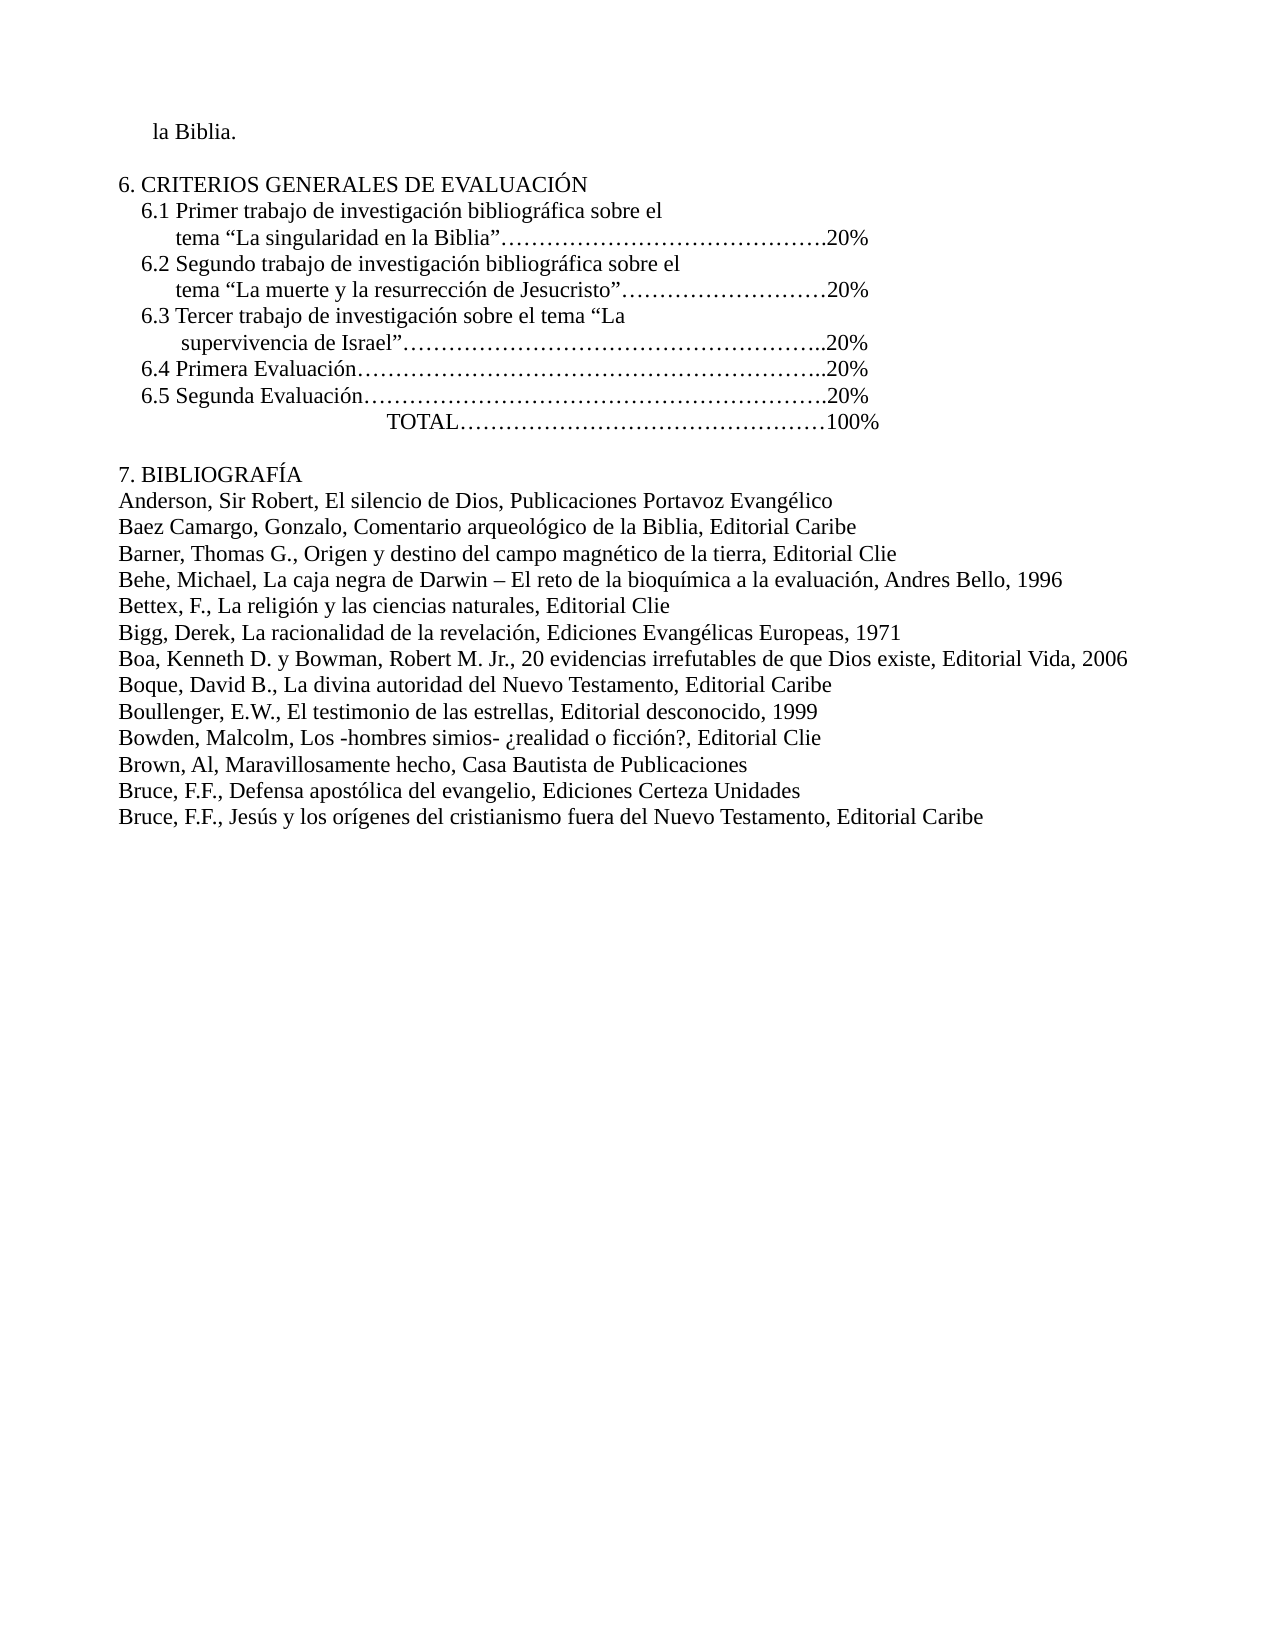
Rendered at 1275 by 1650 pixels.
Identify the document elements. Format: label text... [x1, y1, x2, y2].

text TOTAL…………………………………………100% [118, 408, 1157, 434]
text supervivencia de Israel”………………………………………………..20% [118, 329, 1157, 355]
text Boa, Kenneth D. y Bowman, Robert M. Jr., 20 evidencias irrefutables de que Dios existe, Editorial Vida, 2006 [118, 645, 1157, 672]
text 6.3 Tercer trabajo de investigación sobre el tema “La [118, 303, 1157, 329]
text Baez Camargo, Gonzalo, Comentario arqueológico de la Biblia, Editorial Caribe [118, 513, 1157, 540]
text 6.2 Segundo trabajo de investigación bibliográfica sobre el tema “La muerte y la resurrección de Jesucristo”………………………20% [118, 250, 1157, 303]
text Anderson, Sir Robert, El silencio de Dios, Publicaciones Portavoz Evangélico [118, 487, 1157, 513]
text Bigg, Derek, La racionalidad de la revelación, Ediciones Evangélicas Europeas, 1971 [118, 619, 1157, 645]
text Bruce, F.F., Defensa apostólica del evangelio, Ediciones Certeza Unidades [118, 777, 1157, 803]
text Bruce, F.F., Jesús y los orígenes del cristianismo fuera del Nuevo Testamento, Editorial Caribe [118, 803, 1157, 830]
text 7. BIBLIOGRAFÍA [118, 461, 1157, 487]
text Bowden, Malcolm, Los -hombres simios- ¿realidad o ficción?, Editorial Clie [118, 724, 1157, 751]
text Barner, Thomas G., Origen y destino del campo magnético de la tierra, Editorial Clie [118, 540, 1157, 566]
text Brown, Al, Maravillosamente hecho, Casa Bautista de Publicaciones [118, 751, 1157, 777]
text Boque, David B., La divina autoridad del Nuevo Testamento, Editorial Caribe [118, 672, 1157, 698]
text la Biblia. [118, 118, 1157, 144]
text Bettex, F., La religión y las ciencias naturales, Editorial Clie [118, 592, 1157, 619]
text 6.4 Primera Evaluación……………………………………………………..20% [118, 355, 1157, 382]
text Behe, Michael, La caja negra de Darwin – El reto de la bioquímica a la evaluación, Andres Bello, 1996 [118, 566, 1157, 592]
text 6.1 Primer trabajo de investigación bibliográfica sobre el [118, 197, 1157, 223]
text tema “La singularidad en la Biblia”…………………………………….20% [118, 223, 1157, 250]
text Boullenger, E.W., El testimonio de las estrellas, Editorial desconocido, 1999 [118, 698, 1157, 724]
text 6.5 Segunda Evaluación…………………………………………………….20% [118, 382, 1157, 408]
text 6. CRITERIOS GENERALES DE EVALUACIÓN [118, 171, 1157, 197]
